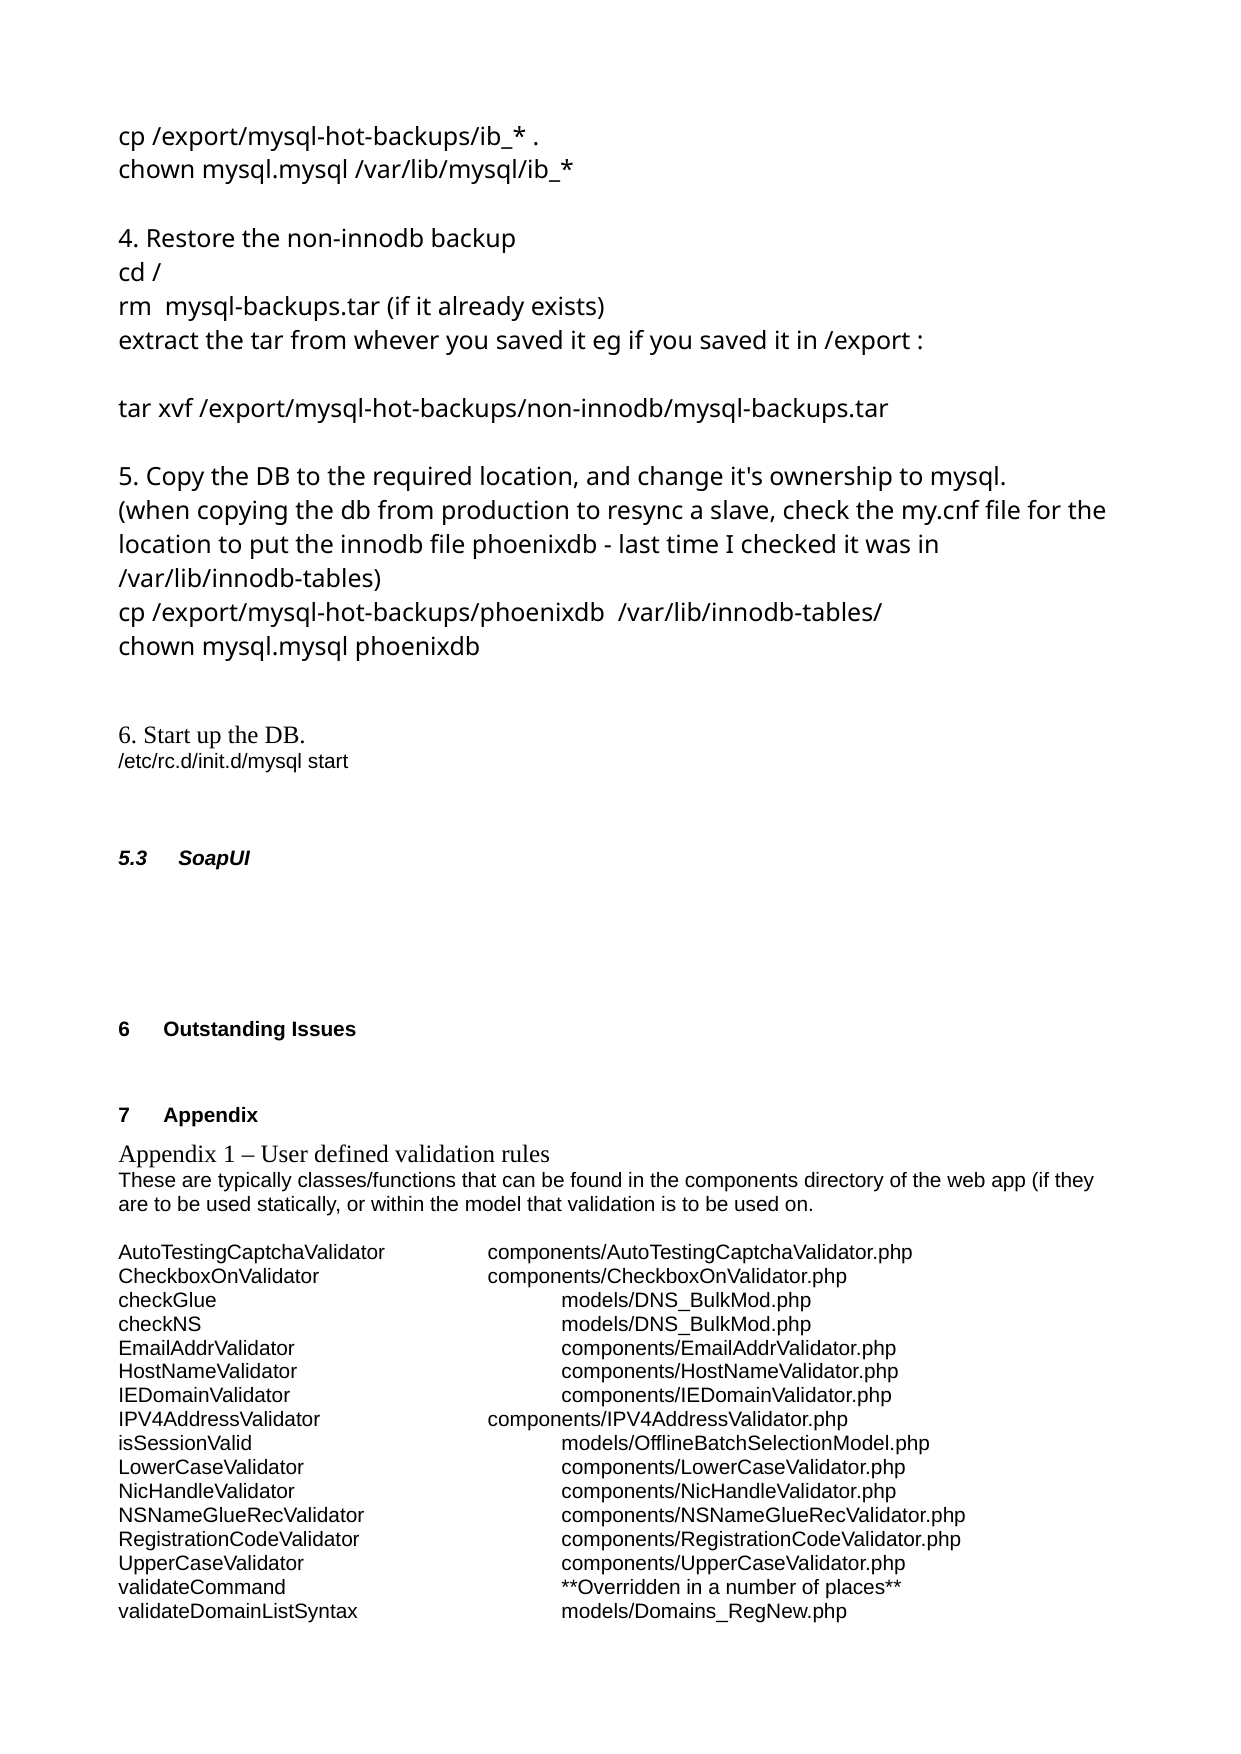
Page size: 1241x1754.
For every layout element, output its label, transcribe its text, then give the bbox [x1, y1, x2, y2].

text UpperCaseValidator components/UpperCaseValidator.php [118, 1551, 1122, 1575]
text CheckboxOnValidator components/CheckboxOnValidator.php [118, 1263, 1122, 1287]
text RegistrationCodeValidator components/RegistrationCodeValidator.php [118, 1527, 1122, 1551]
text HostNameValidator components/HostNameValidator.php [118, 1359, 1122, 1383]
text (when copying the db from production to resync a slave, check the my.cnf file for the location to put the innodb file phoenixdb - last time I checked it was in /var/lib/innodb-tables) [118, 493, 1122, 595]
text chown mysql.mysql phoenixdb [118, 629, 1122, 663]
text tar xvf /export/mysql-hot-backups/non-innodb/mysql-backups.tar [118, 391, 1122, 425]
text extract the tar from whever you saved it eg if you saved it in /export : [118, 322, 1122, 357]
subtitle Outstanding Issues [118, 1017, 1122, 1041]
text validateCommand **Overridden in a number of places** [118, 1575, 1122, 1599]
text LowerCaseValidator components/LowerCaseValidator.php [118, 1455, 1122, 1479]
text checkNS models/DNS_BulkMod.php [118, 1311, 1122, 1335]
text EmailAddrValidator components/EmailAddrValidator.php [118, 1335, 1122, 1359]
text These are typically classes/functions that can be found in the components directory of the web app (if they are to be used statically, or within the model that validation is to be used on. [118, 1168, 1122, 1216]
text cp /export/mysql-hot-backups/phoenixdb /var/lib/innodb-tables/ [118, 595, 1122, 629]
text checkGlue models/DNS_BulkMod.php [118, 1287, 1122, 1311]
text cd / [118, 254, 1122, 288]
text chown mysql.mysql /var/lib/mysql/ib_* [118, 152, 1122, 186]
text IPV4AddressValidator components/IPV4AddressValidator.php [118, 1407, 1122, 1431]
text 6. Start up the DB. [118, 721, 1122, 749]
text 5. Copy the DB to the required location, and change it's ownership to mysql. [118, 459, 1122, 493]
text AutoTestingCaptchaValidator components/AutoTestingCaptchaValidator.php [118, 1239, 1122, 1263]
text IEDomainValidator components/IEDomainValidator.php [118, 1383, 1122, 1407]
subtitle SoapUI [118, 846, 1122, 870]
text NSNameGlueRecValidator components/NSNameGlueRecValidator.php [118, 1503, 1122, 1527]
text cp /export/mysql-hot-backups/ib_* . [118, 118, 1122, 152]
text validateDomainListSyntax models/Domains_RegNew.php [118, 1599, 1122, 1623]
text /etc/rc.d/init.d/mysql start [118, 749, 1122, 773]
text 4. Restore the non-innodb backup [118, 220, 1122, 254]
text NicHandleValidator components/NicHandleValidator.php [118, 1479, 1122, 1503]
text Appendix 1 – User defined validation rules [118, 1139, 1122, 1168]
text rm mysql-backups.tar (if it already exists) [118, 288, 1122, 322]
subtitle Appendix [118, 1102, 1122, 1126]
text isSessionValid models/OfflineBatchSelectionModel.php [118, 1431, 1122, 1455]
